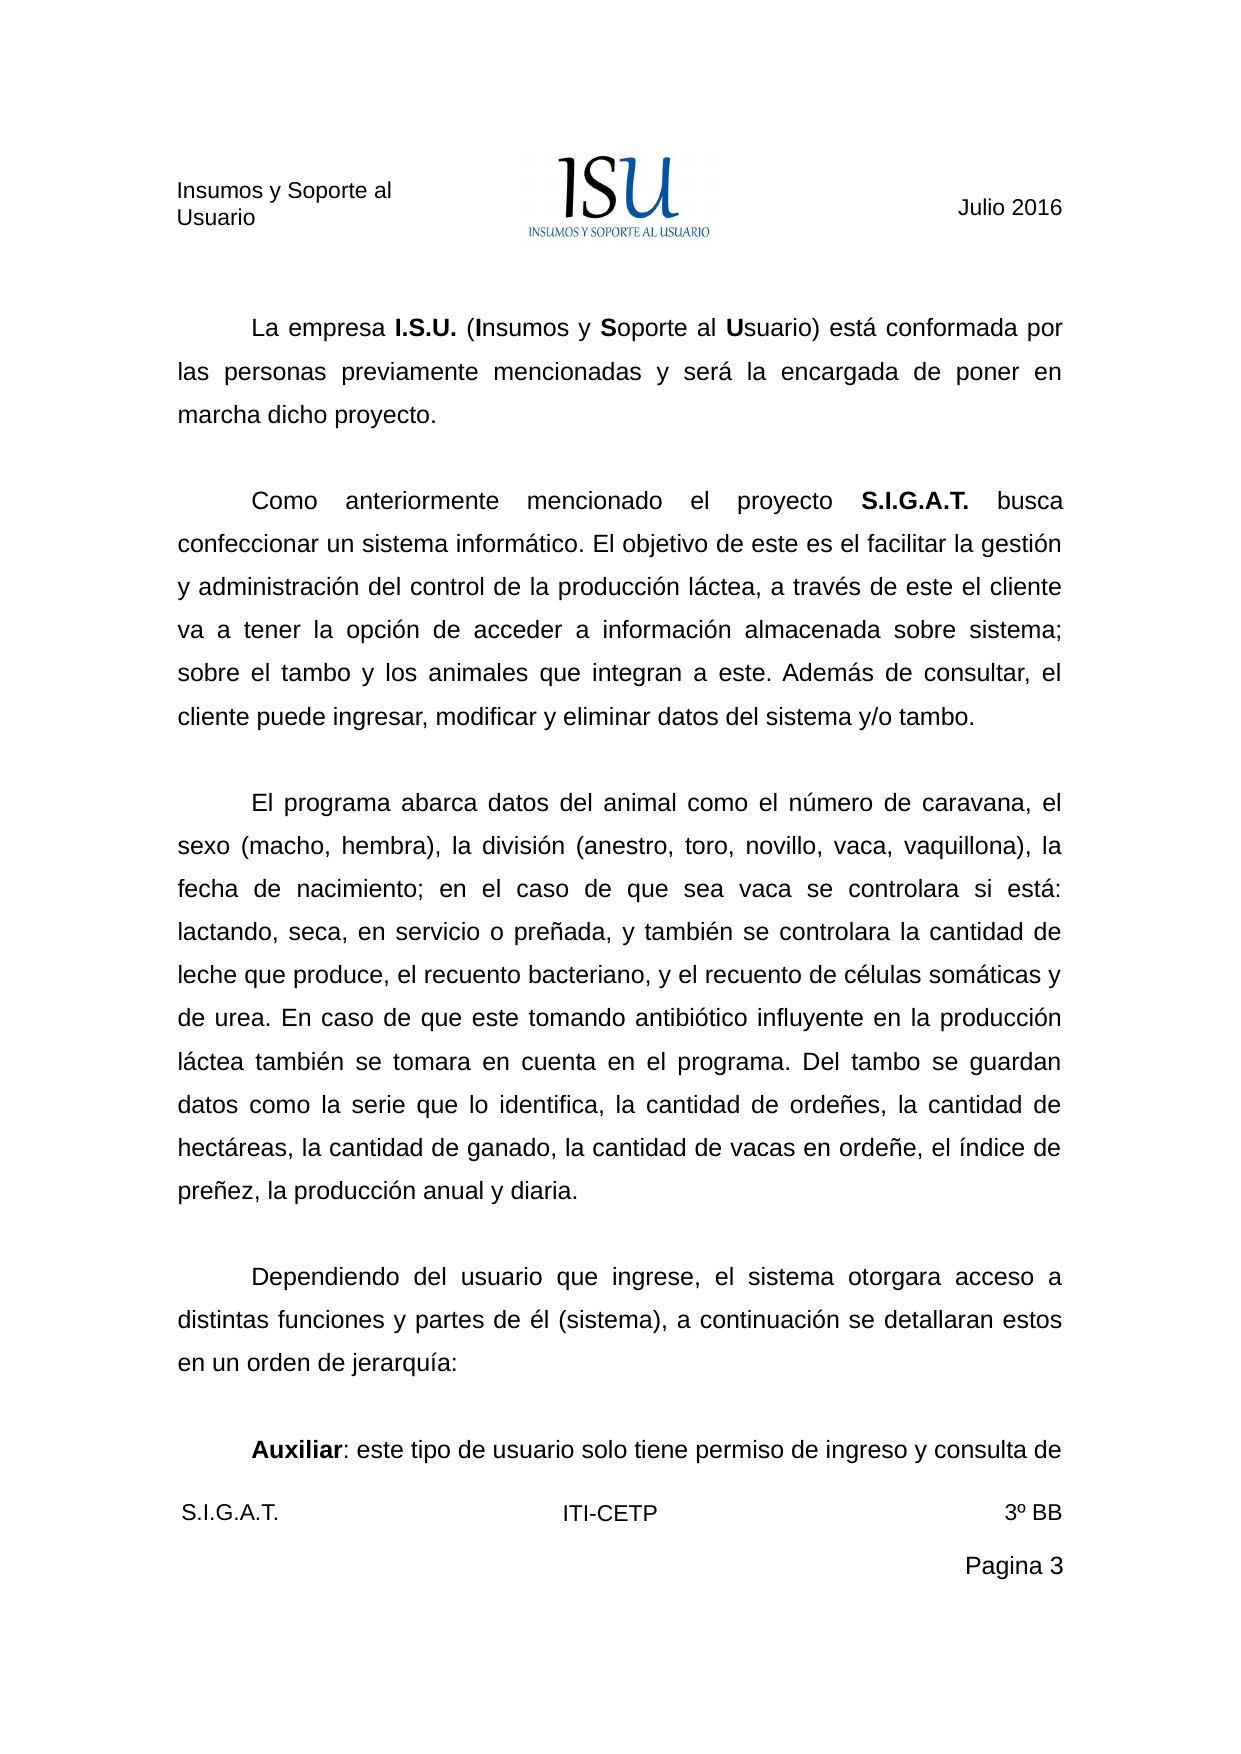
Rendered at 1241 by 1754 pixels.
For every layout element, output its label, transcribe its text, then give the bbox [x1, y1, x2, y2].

text La empresa I.S.U. (Insumos y Soporte al Usuario) está conformada por las personas previamente mencionadas y será la encargada de poner en marcha dicho proyecto. [177, 313, 1063, 428]
text Auxiliar: este tipo de usuario solo tiene permiso de ingreso y consulta de [177, 1434, 1063, 1463]
text Dependiendo del usuario que ingrese, el sistema otorgara acceso a distintas funciones y partes de él (sistema), a continuación se detallaran estos en un orden de jerarquía: [177, 1262, 1063, 1377]
text Como anteriormente mencionado el proyecto S.I.G.A.T. busca confeccionar un sistema informático. El objetivo de este es el facilitar la gestión y administración del control de la producción láctea, a través de este el cliente va a tener la opción de acceder a información almacenada sobre sistema; sobre el tambo y los animales que integran a este. Además de consultar, el cliente puede ingresar, modificar y eliminar datos del sistema y/o tambo. [177, 486, 1063, 730]
text El programa abarca datos del animal como el número de caravana, el sexo (macho, hembra), la división (anestro, toro, novillo, vaca, vaquillona), la fecha de nacimiento; en el caso de que sea vaca se controlara si está: lactando, seca, en servicio o preñada, y también se controlara la cantidad de leche que produce, el recuento bacteriano, y el recuento de células somáticas y de urea. En caso de que este tomando antibiótico influyente en la producción láctea también se tomara en cuenta en el programa. Del tambo se guardan datos como la serie que lo identifica, la cantidad de ordeñes, la cantidad de hectáreas, la cantidad de ganado, la cantidad de vacas en ordeñe, el índice de preñez, la producción anual y diaria. [177, 788, 1063, 1204]
